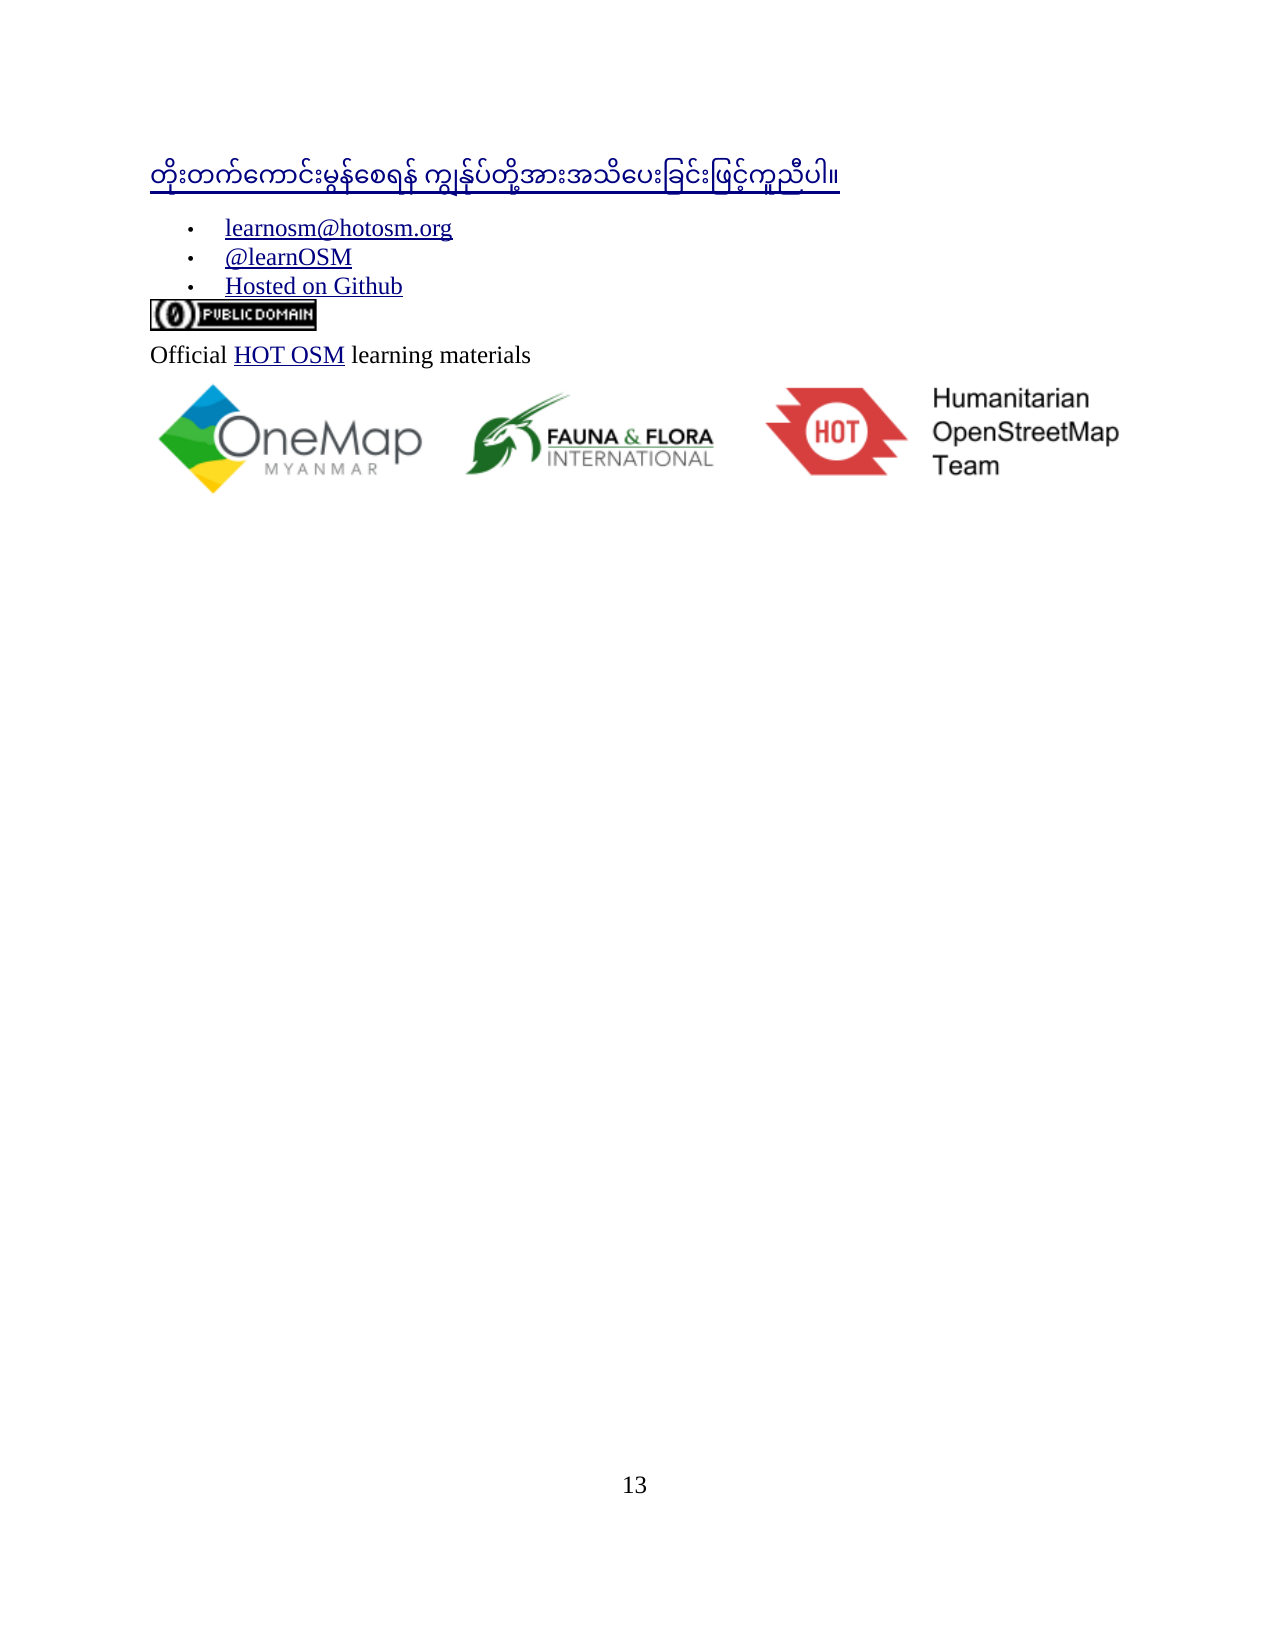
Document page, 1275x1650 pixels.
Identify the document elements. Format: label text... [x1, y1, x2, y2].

picture [150, 377, 1125, 501]
text Official HOT OSM learning materials [150, 340, 1125, 369]
text တိုးတက်ကောင်းမွန်စေရန် ကျွန်ုပ်တို့အားအသိပေးခြင်းဖြင့်ကူညီပါ။ [150, 150, 1125, 204]
list @learnOSM [187, 242, 1125, 271]
list Hosted on Github [187, 271, 1125, 300]
list learnosm@hotosm.org [187, 213, 1125, 242]
picture [150, 299, 317, 331]
